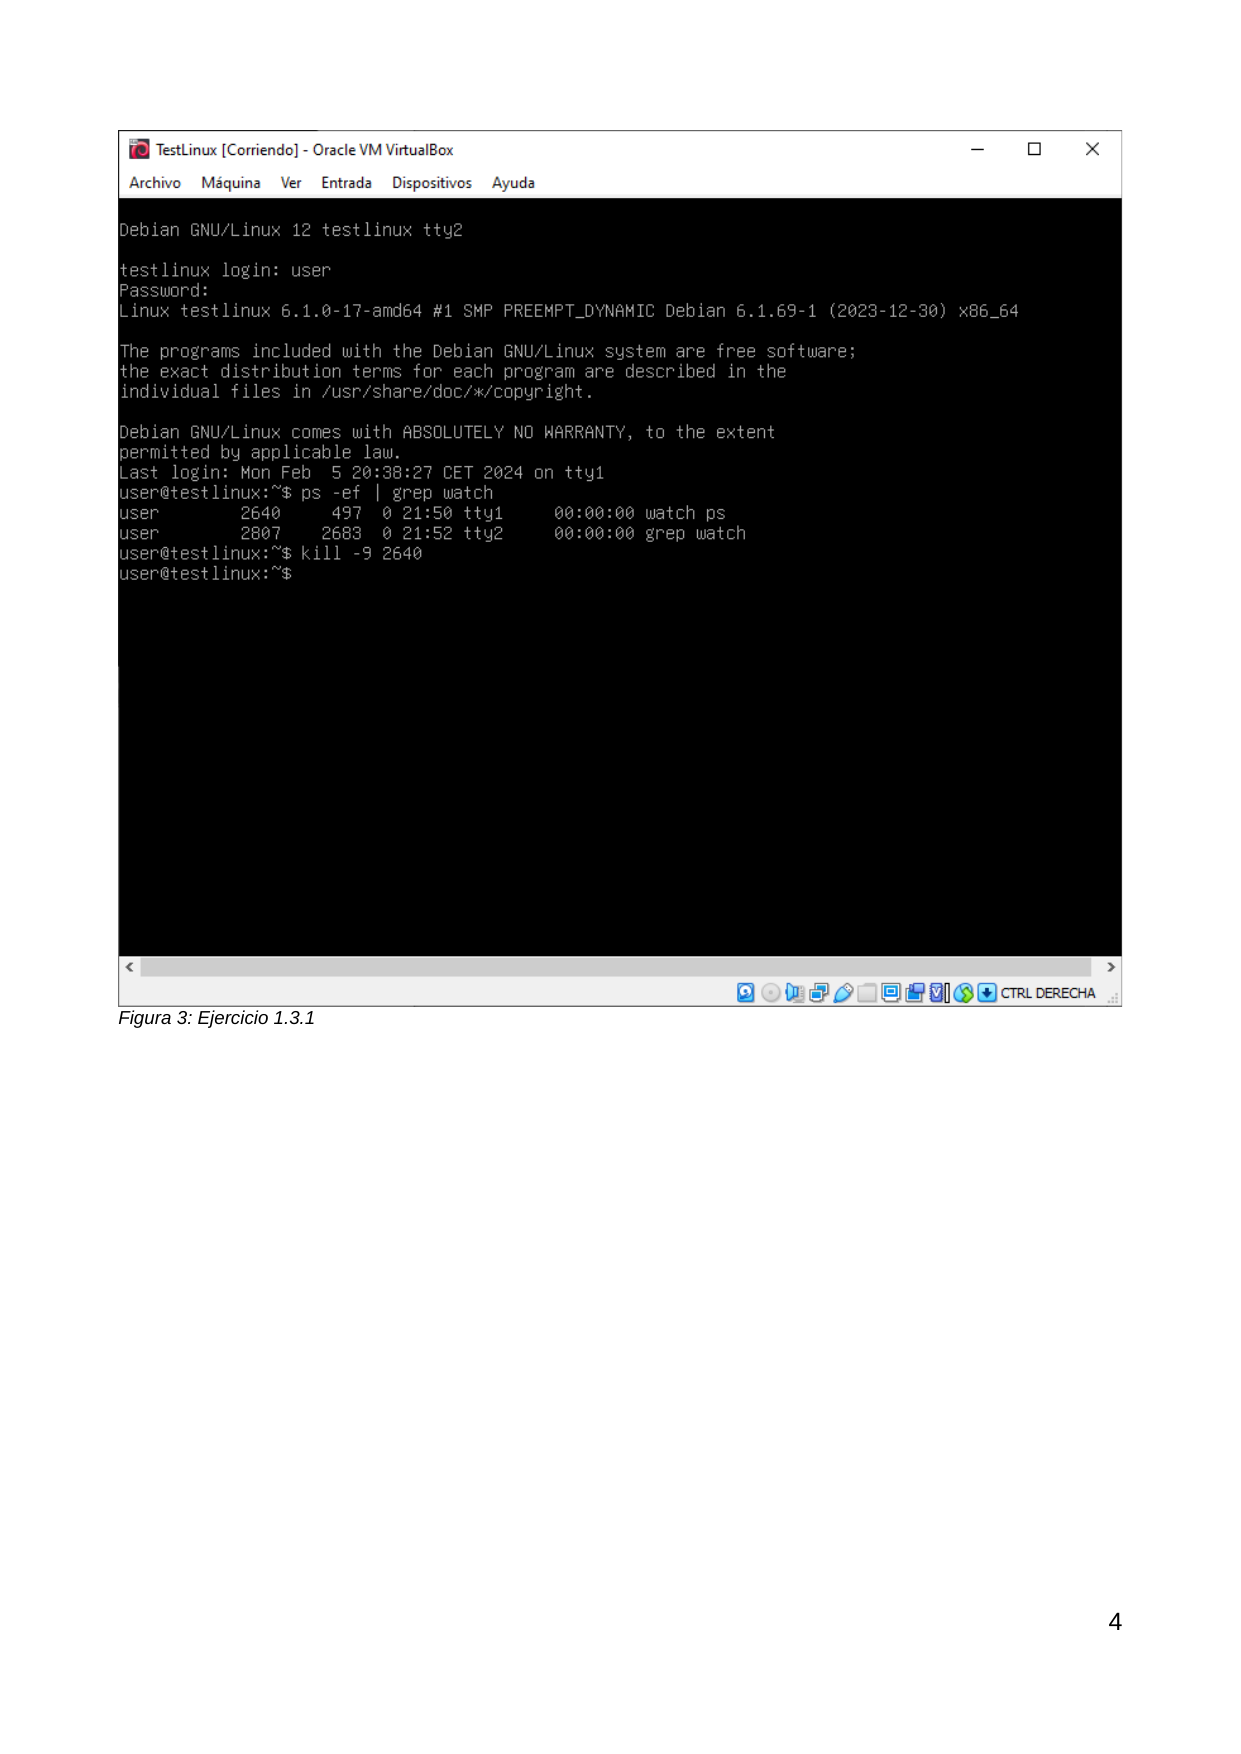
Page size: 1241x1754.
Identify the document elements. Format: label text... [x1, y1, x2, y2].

text Figura 3: Ejercicio 1.3.1 [118, 1007, 1122, 1028]
picture [118, 130, 1123, 1007]
